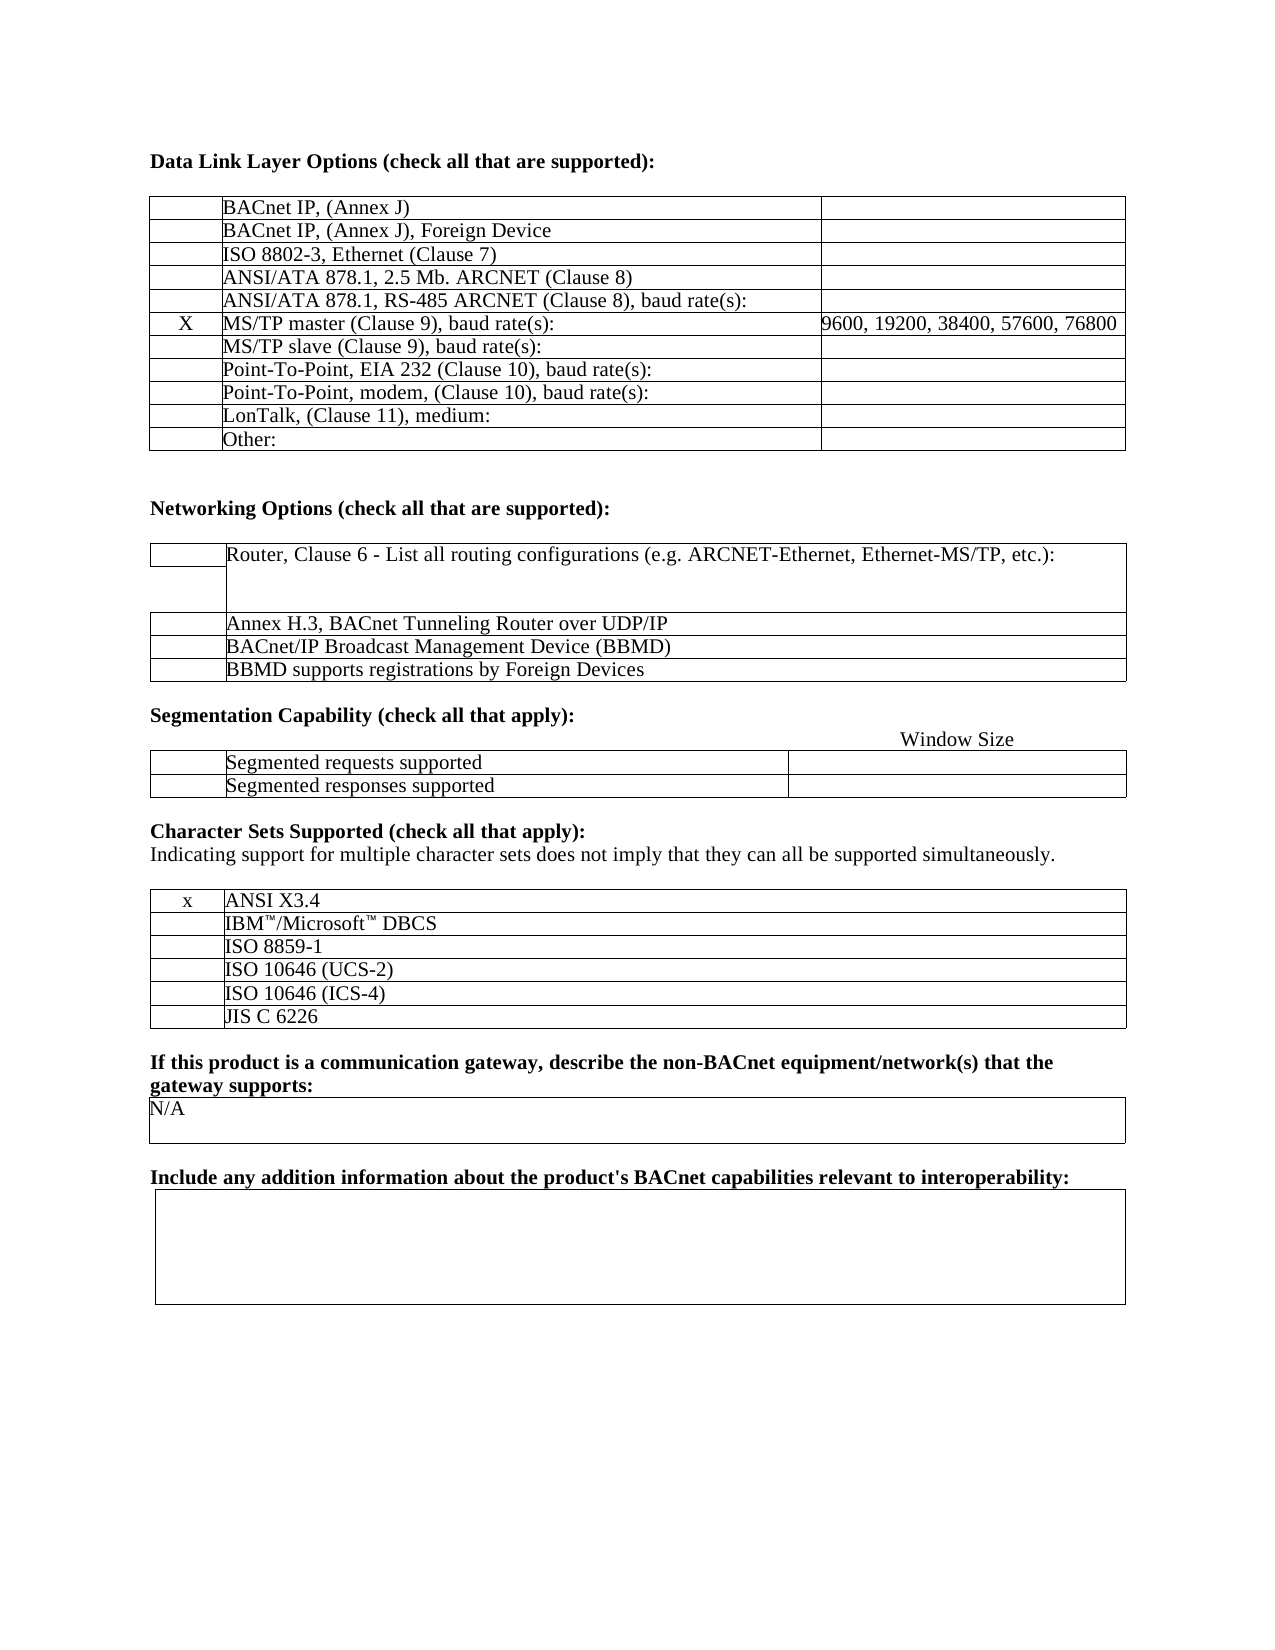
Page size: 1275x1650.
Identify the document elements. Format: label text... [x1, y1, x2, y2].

table_cell [151, 659, 226, 681]
table_cell IBM/Microsoft DBCS [225, 913, 1126, 935]
table_cell [789, 775, 1126, 797]
table_header [156, 1190, 1125, 1304]
table_cell [150, 266, 222, 288]
table_header Router, Clause 6 - List all routing configurations (e.g. ARCNET-Ethernet, Ethernet-MS/TP, etc.): [227, 544, 1126, 566]
table_cell Annex H.3, BACnet Tunneling Router over UDP/IP [227, 613, 1126, 635]
table_cell [151, 751, 226, 773]
table_cell ANSI/ATA 878.1, RS-485 ARCNET (Clause 8), baud rate(s): [223, 290, 821, 312]
table_cell [227, 566, 1126, 612]
text Segmentation Capability (check all that apply): [150, 704, 1125, 727]
table_header x [151, 890, 224, 912]
table_cell [151, 613, 226, 635]
table_header [226, 728, 788, 750]
table_cell Point-To-Point, EIA 232 (Clause 10), baud rate(s): [223, 359, 821, 381]
table_cell [822, 428, 1125, 450]
table_cell BACnet IP, (Annex J), Foreign Device [223, 220, 821, 242]
table_cell [151, 775, 226, 797]
table_cell [150, 336, 222, 358]
table_cell BACnet/IP Broadcast Management Device (BBMD) [227, 636, 1126, 658]
table_cell ISO 8859-1 [225, 936, 1126, 958]
text Data Link Layer Options (check all that are supported): [150, 150, 1125, 173]
table_cell BBMD supports registrations by Foreign Devices [227, 659, 1126, 681]
table_header [150, 197, 222, 219]
table_cell [150, 243, 222, 265]
table_cell 9600, 19200, 38400, 57600, 76800 [822, 313, 1125, 335]
table_cell ISO 8802-3, Ethernet (Clause 7) [223, 243, 821, 265]
table_cell Point-To-Point, modem, (Clause 10), baud rate(s): [223, 382, 821, 404]
table_cell [151, 959, 224, 981]
table_cell [822, 336, 1125, 358]
table_cell [150, 290, 222, 312]
table_cell [151, 936, 224, 958]
table_cell ANSI/ATA 878.1, 2.5 Mb. ARCNET (Clause 8) [223, 266, 821, 288]
table_cell X [150, 313, 222, 335]
table_cell [789, 751, 1126, 773]
table_cell MS/TP slave (Clause 9), baud rate(s): [223, 336, 821, 358]
table_header Window Size [788, 728, 1126, 750]
text Indicating support for multiple character sets does not imply that they can all be supported simultaneously. [150, 843, 1125, 866]
table_cell [150, 405, 222, 427]
table_cell [150, 220, 222, 242]
table_cell LonTalk, (Clause 11), medium: [223, 405, 821, 427]
table_header [150, 728, 226, 750]
table_cell [151, 636, 226, 658]
table_cell JIS C 6226 [225, 1006, 1126, 1028]
table_cell [822, 290, 1125, 312]
table_cell [822, 220, 1125, 242]
table_cell [150, 428, 222, 450]
table_cell [150, 567, 226, 612]
table_header BACnet IP, (Annex J) [223, 197, 821, 219]
table_cell ISO 10646 (UCS-2) [225, 959, 1126, 981]
table_cell Segmented responses supported [227, 775, 788, 797]
text Character Sets Supported (check all that apply): [150, 820, 1125, 843]
table_cell [822, 359, 1125, 381]
table_cell MS/TP master (Clause 9), baud rate(s): [223, 313, 821, 335]
table_cell [151, 913, 224, 935]
table_cell Other: [223, 428, 821, 450]
table_cell [151, 982, 224, 1004]
table_header [822, 197, 1125, 219]
text If this product is a communication gateway, describe the non-BACnet equipment/network(s) that the gateway supports: [150, 1051, 1125, 1097]
table_cell [822, 243, 1125, 265]
table_header N/A [150, 1098, 1125, 1143]
table_cell [822, 405, 1125, 427]
table_cell [822, 266, 1125, 288]
table_header [151, 544, 226, 566]
table_cell Segmented requests supported [227, 751, 788, 773]
text Networking Options (check all that are supported): [150, 497, 1125, 519]
table_cell ISO 10646 (ICS-4) [225, 982, 1126, 1004]
table_cell [151, 1006, 224, 1028]
text Include any addition information about the product's BACnet capabilities relevant to interoperability: [150, 1166, 1125, 1189]
table_cell [150, 359, 222, 381]
table_cell [822, 382, 1125, 404]
table_header ANSI X3.4 [225, 890, 1126, 912]
table_cell [150, 382, 222, 404]
